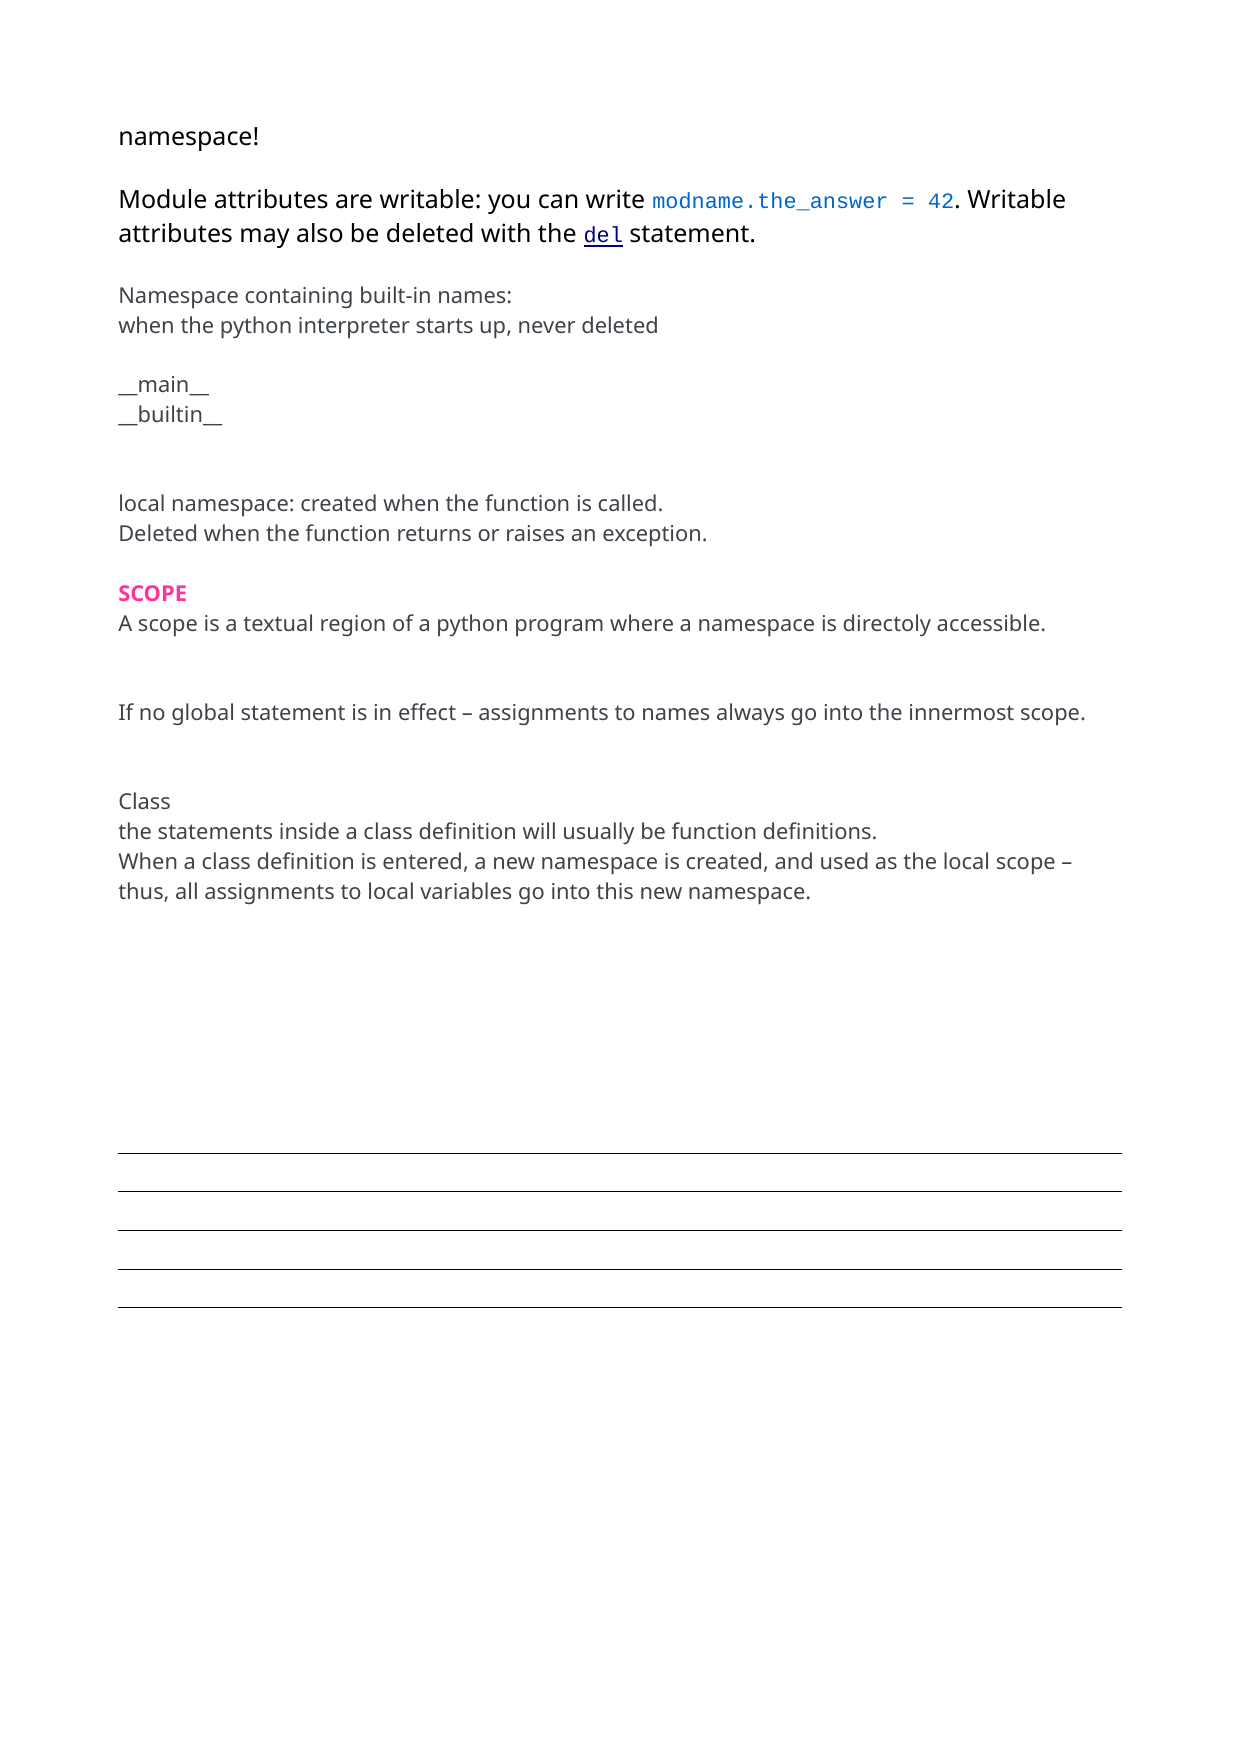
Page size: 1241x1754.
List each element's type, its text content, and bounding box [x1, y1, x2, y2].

text namespace! [118, 118, 1122, 152]
text A scope is a textual region of a python program where a namespace is directoly accessible. [118, 608, 1122, 637]
text Namespace containing built-in names: [118, 280, 1122, 310]
text Module attributes are writable: you can write modname.the_answer = 42. Writable attributes may also be deleted with the del statement. [118, 182, 1122, 250]
text __main__ [118, 369, 1122, 399]
text When a class definition is entered, a new namespace is created, and used as the local scope – thus, all assignments to local variables go into this new namespace. [118, 846, 1122, 906]
text SCOPE [118, 578, 1122, 608]
text __builtin__ [118, 399, 1122, 429]
text Class [118, 786, 1122, 816]
text the statements inside a class definition will usually be function definitions. [118, 816, 1122, 846]
text when the python interpreter starts up, never deleted [118, 310, 1122, 339]
text If no global statement is in effect – assignments to names always go into the innermost scope. [118, 697, 1122, 727]
text local namespace: created when the function is called. [118, 488, 1122, 518]
text Deleted when the function returns or raises an exception. [118, 518, 1122, 548]
